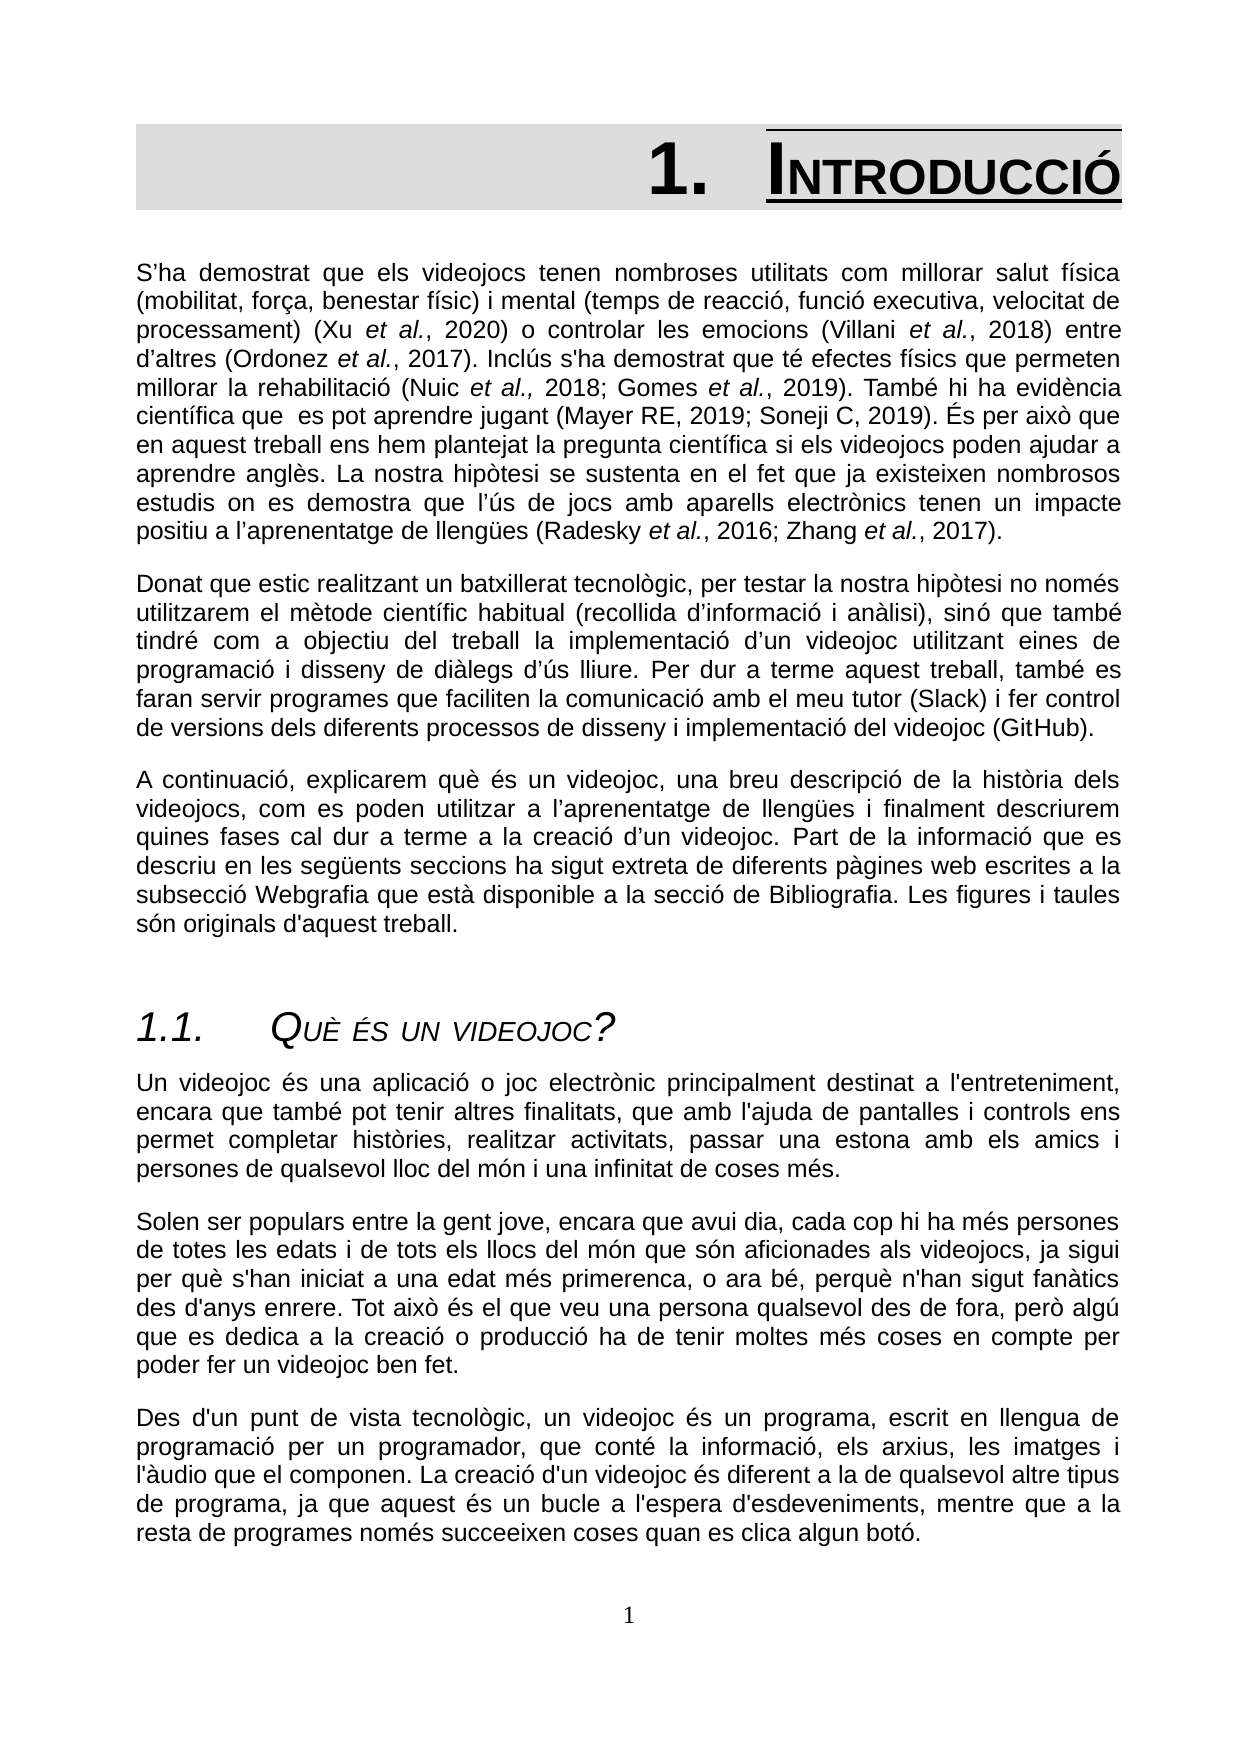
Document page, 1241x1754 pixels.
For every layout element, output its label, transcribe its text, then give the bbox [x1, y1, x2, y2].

subtitle Què és un videojoc? [136, 1002, 1122, 1050]
text S’ha demostrat que els videojocs tenen nombroses utilitats com millorar salut física (mobilitat, força, benestar físic) i mental (temps de reacció, funció executiva, velocitat de processament) (Xu et al., 2020) o controlar les emocions (Villani et al., 2018) entre d’altres (Ordonez et al., 2017). Inclús s'ha demostrat que té efectes físics que permeten millorar la rehabilitació (Nuic et al., 2018; Gomes et al., 2019). També hi ha evidència científica que es pot aprendre jugant (Mayer RE, 2019; Soneji C, 2019). És per això que en aquest treball ens hem plantejat la pregunta científica si els videojocs poden ajudar a aprendre anglès. La nostra hipòtesi se sustenta en el fet que ja existeixen nombrosos estudis on es demostra que l’ús de jocs amb aparells electrònics tenen un impacte positiu a l’aprenentatge de llengües (Radesky et al., 2016; Zhang et al., 2017). [136, 258, 1122, 545]
text Donat que estic realitzant un batxillerat tecnològic, per testar la nostra hipòtesi no només utilitzarem el mètode científic habitual (recollida d’informació i anàlisi), sinó que també tindré com a objectiu del treball la implementació d’un videojoc utilitzant eines de programació i disseny de diàlegs d’ús lliure. Per dur a terme aquest treball, també es faran servir programes que faciliten la comunicació amb el meu tutor (Slack) i fer control de versions dels diferents processos de disseny i implementació del videojoc (GitHub). [136, 569, 1122, 741]
text Un videojoc és una aplicació o joc electrònic principalment destinat a l'entreteniment, encara que també pot tenir altres finalitats, que amb l'ajuda de pantalles i controls ens permet completar històries, realitzar activitats, passar una estona amb els amics i persones de qualsevol lloc del món i una infinitat de coses més. [136, 1068, 1122, 1183]
text Des d'un punt de vista tecnològic, un videojoc és un programa, escrit en llengua de programació per un programador, que conté la informació, els arxius, les imatges i l'àudio que el componen. La creació d'un videojoc és diferent a la de qualsevol altre tipus de programa, ja que aquest és un bucle a l'espera d'esdeveniments, mentre que a la resta de programes només succeeixen coses quan es clica algun botó. [136, 1403, 1122, 1547]
subtitle Introducció [136, 124, 1122, 210]
text A continuació, explicarem què és un videojoc, una breu descripció de la història dels videojocs, com es poden utilitzar a l’aprenentatge de llengües i finalment descriurem quines fases cal dur a terme a la creació d’un videojoc. Part de la informació que es descriu en les següents seccions ha sigut extreta de diferents pàgines web escrites a la subsecció Webgrafia que està disponible a la secció de Bibliografia. Les figures i taules són originals d'aquest treball. [136, 765, 1122, 937]
text Solen ser populars entre la gent jove, encara que avui dia, cada cop hi ha més persones de totes les edats i de tots els llocs del món que són aficionades als videojocs, ja sigui per què s'han iniciat a una edat més primerenca, o ara bé, perquè n'han sigut fanàtics des d'anys enrere. Tot això és el que veu una persona qualsevol des de fora, però algú que es dedica a la creació o producció ha de tenir moltes més coses en compte per poder fer un videojoc ben fet. [136, 1207, 1122, 1379]
